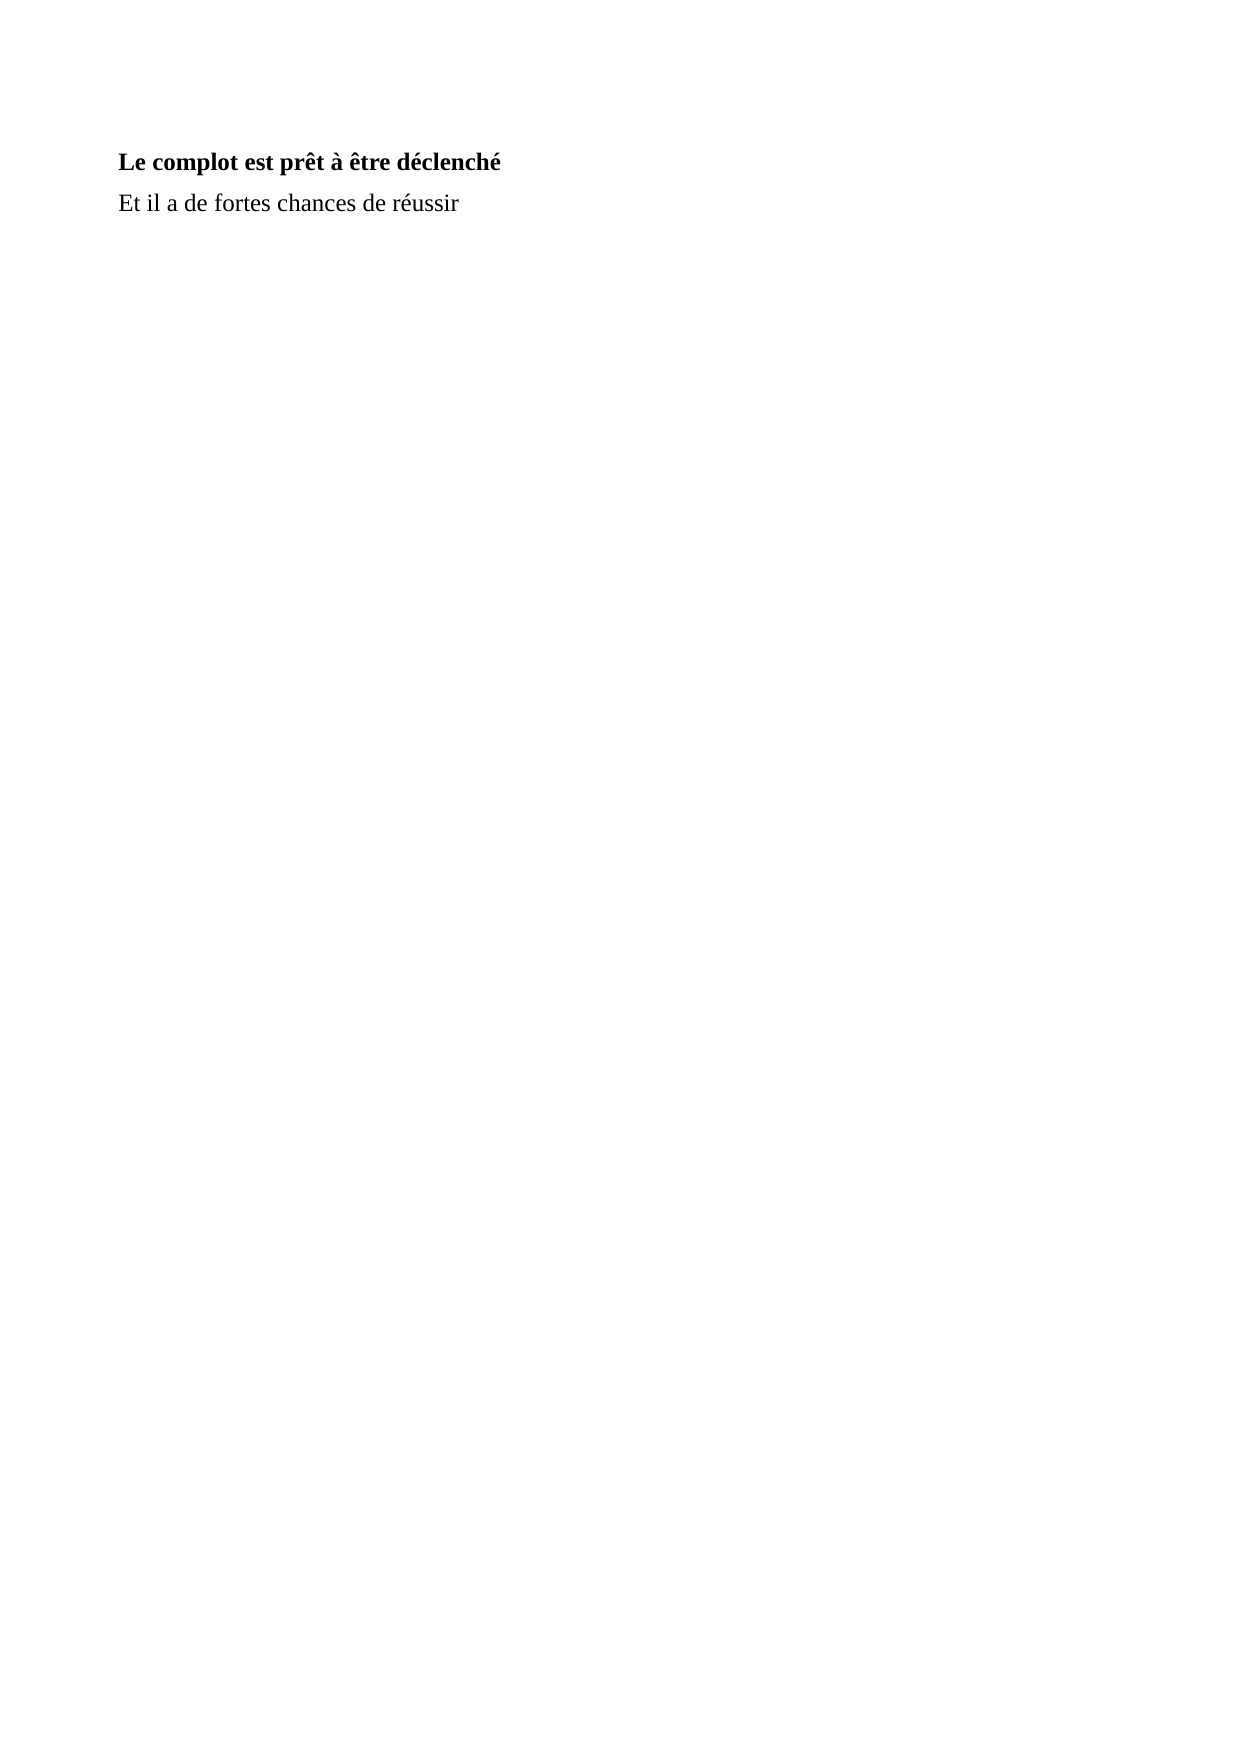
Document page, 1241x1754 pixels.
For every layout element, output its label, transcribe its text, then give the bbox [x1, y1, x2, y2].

text Le complot est prêt à être déclenché [118, 147, 1122, 176]
text Et il a de fortes chances de réussir [118, 188, 1122, 217]
